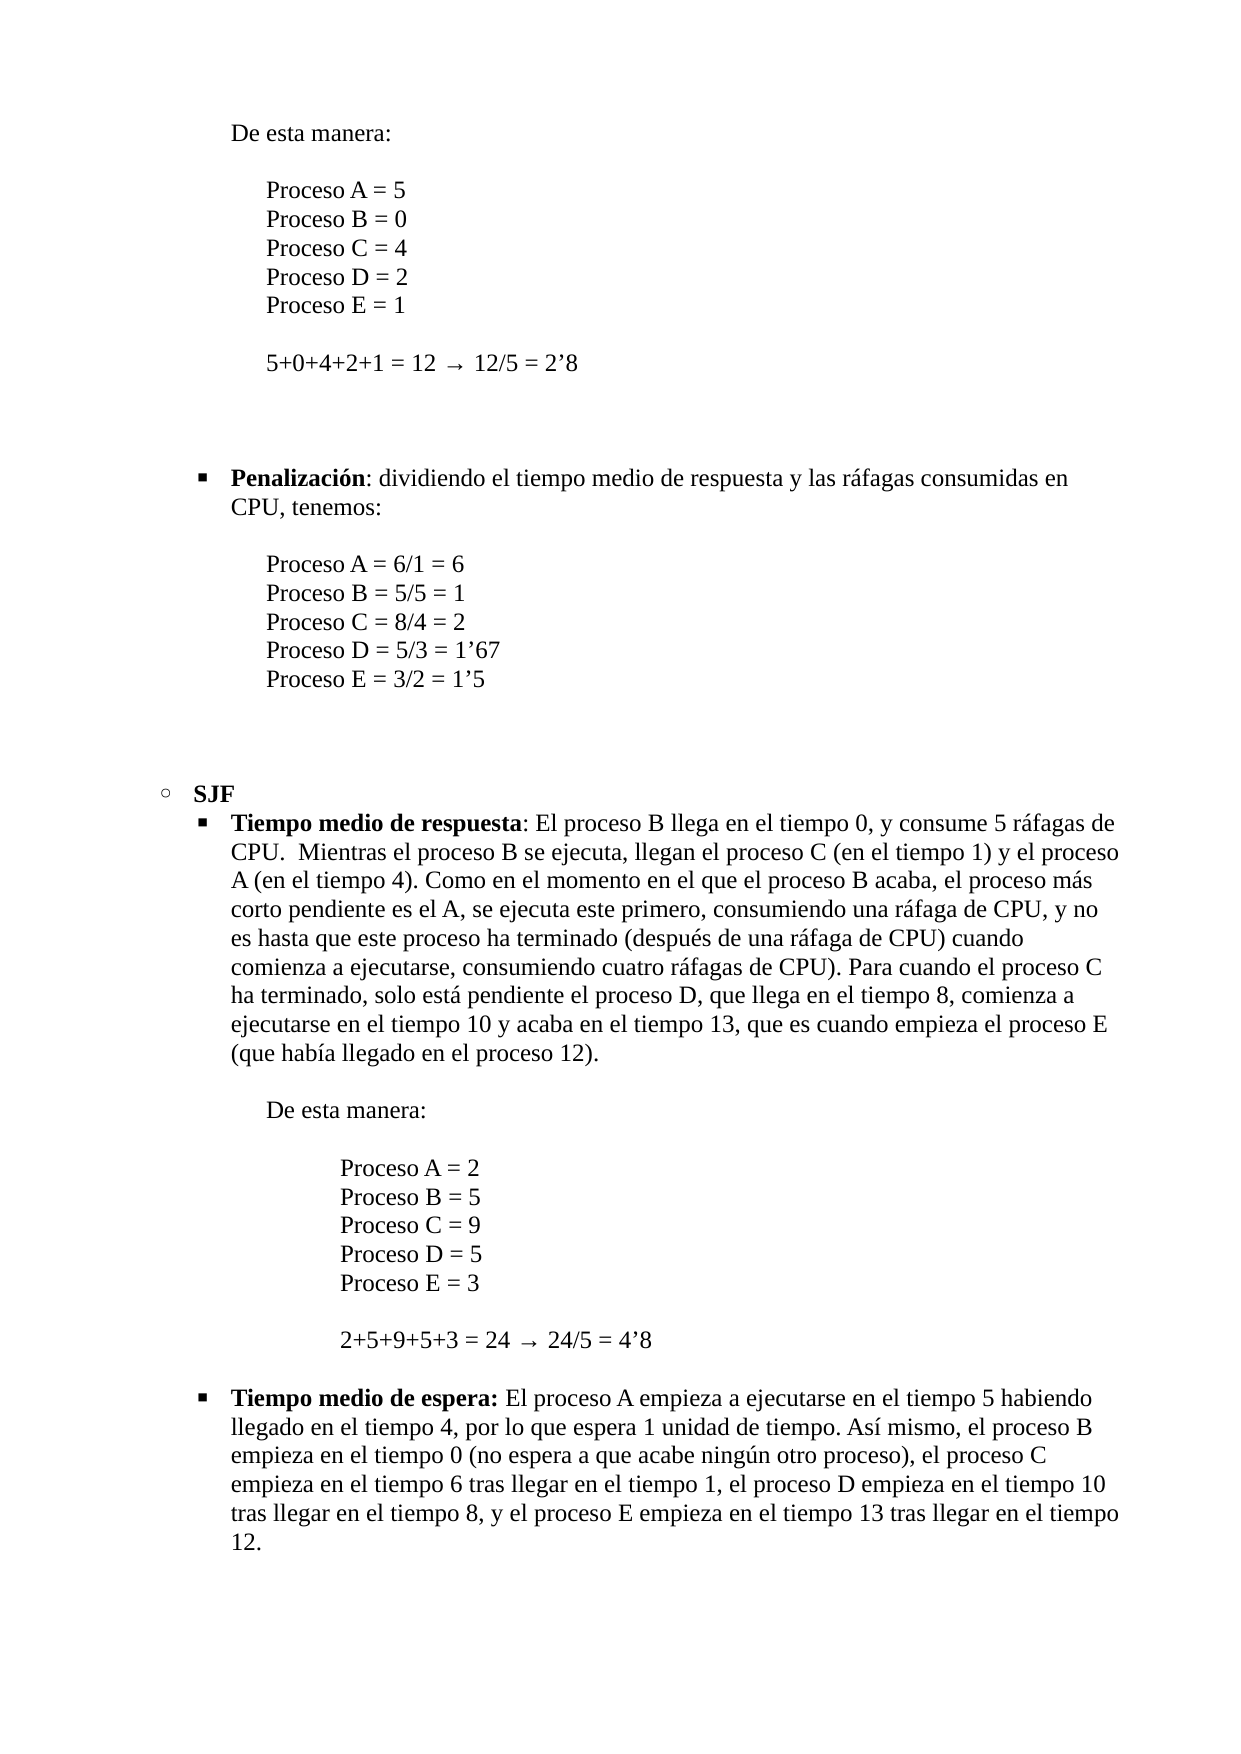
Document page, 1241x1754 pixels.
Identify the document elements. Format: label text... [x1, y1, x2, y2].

text Proceso A = 5 [118, 176, 1122, 204]
text 2+5+9+5+3 = 24 → 24/5 = 4’8 [118, 1326, 1122, 1354]
text Proceso D = 2 [118, 262, 1122, 291]
list Penalización: dividiendo el tiempo medio de respuesta y las ráfagas consumidas en CPU, tenemos: [193, 463, 1122, 521]
text Proceso E = 1 [118, 291, 1122, 319]
text Proceso B = 5/5 = 1 [118, 578, 1122, 607]
text Proceso A = 6/1 = 6 [118, 549, 1122, 578]
text Proceso D = 5/3 = 1’67 [118, 636, 1122, 664]
list SJF [156, 779, 1122, 808]
text Proceso C = 9 [118, 1211, 1122, 1239]
text Proceso B = 5 [118, 1182, 1122, 1211]
list Tiempo medio de espera: El proceso A empieza a ejecutarse en el tiempo 5 habiendo llegado en el tiempo 4, por lo que espera 1 unidad de tiempo. Así mismo, el proceso B empieza en el tiempo 0 (no espera a que acabe ningún otro proceso), el proceso C empieza en el tiempo 6 tras llegar en el tiempo 1, el proceso D empieza en el tiempo 10 tras llegar en el tiempo 8, y el proceso E empieza en el tiempo 13 tras llegar en el tiempo 12. [193, 1383, 1122, 1556]
text Proceso D = 5 [118, 1239, 1122, 1268]
list De esta manera: [193, 118, 1122, 147]
text Proceso C = 4 [118, 233, 1122, 262]
text Proceso E = 3 [118, 1268, 1122, 1297]
text 5+0+4+2+1 = 12 → 12/5 = 2’8 [118, 348, 1122, 377]
text De esta manera: [118, 1096, 1122, 1124]
text Proceso E = 3/2 = 1’5 [118, 664, 1122, 693]
text Proceso A = 2 [118, 1153, 1122, 1182]
text Proceso C = 8/4 = 2 [118, 607, 1122, 636]
list Tiempo medio de respuesta: El proceso B llega en el tiempo 0, y consume 5 ráfagas de CPU. Mientras el proceso B se ejecuta, llegan el proceso C (en el tiempo 1) y el proceso A (en el tiempo 4). Como en el momento en el que el proceso B acaba, el proceso más corto pendiente es el A, se ejecuta este primero, consumiendo una ráfaga de CPU, y no es hasta que este proceso ha terminado (después de una ráfaga de CPU) cuando comienza a ejecutarse, consumiendo cuatro ráfagas de CPU). Para cuando el proceso C ha terminado, solo está pendiente el proceso D, que llega en el tiempo 8, comienza a ejecutarse en el tiempo 10 y acaba en el tiempo 13, que es cuando empieza el proceso E (que había llegado en el proceso 12). [193, 808, 1122, 1067]
text Proceso B = 0 [118, 204, 1122, 233]
